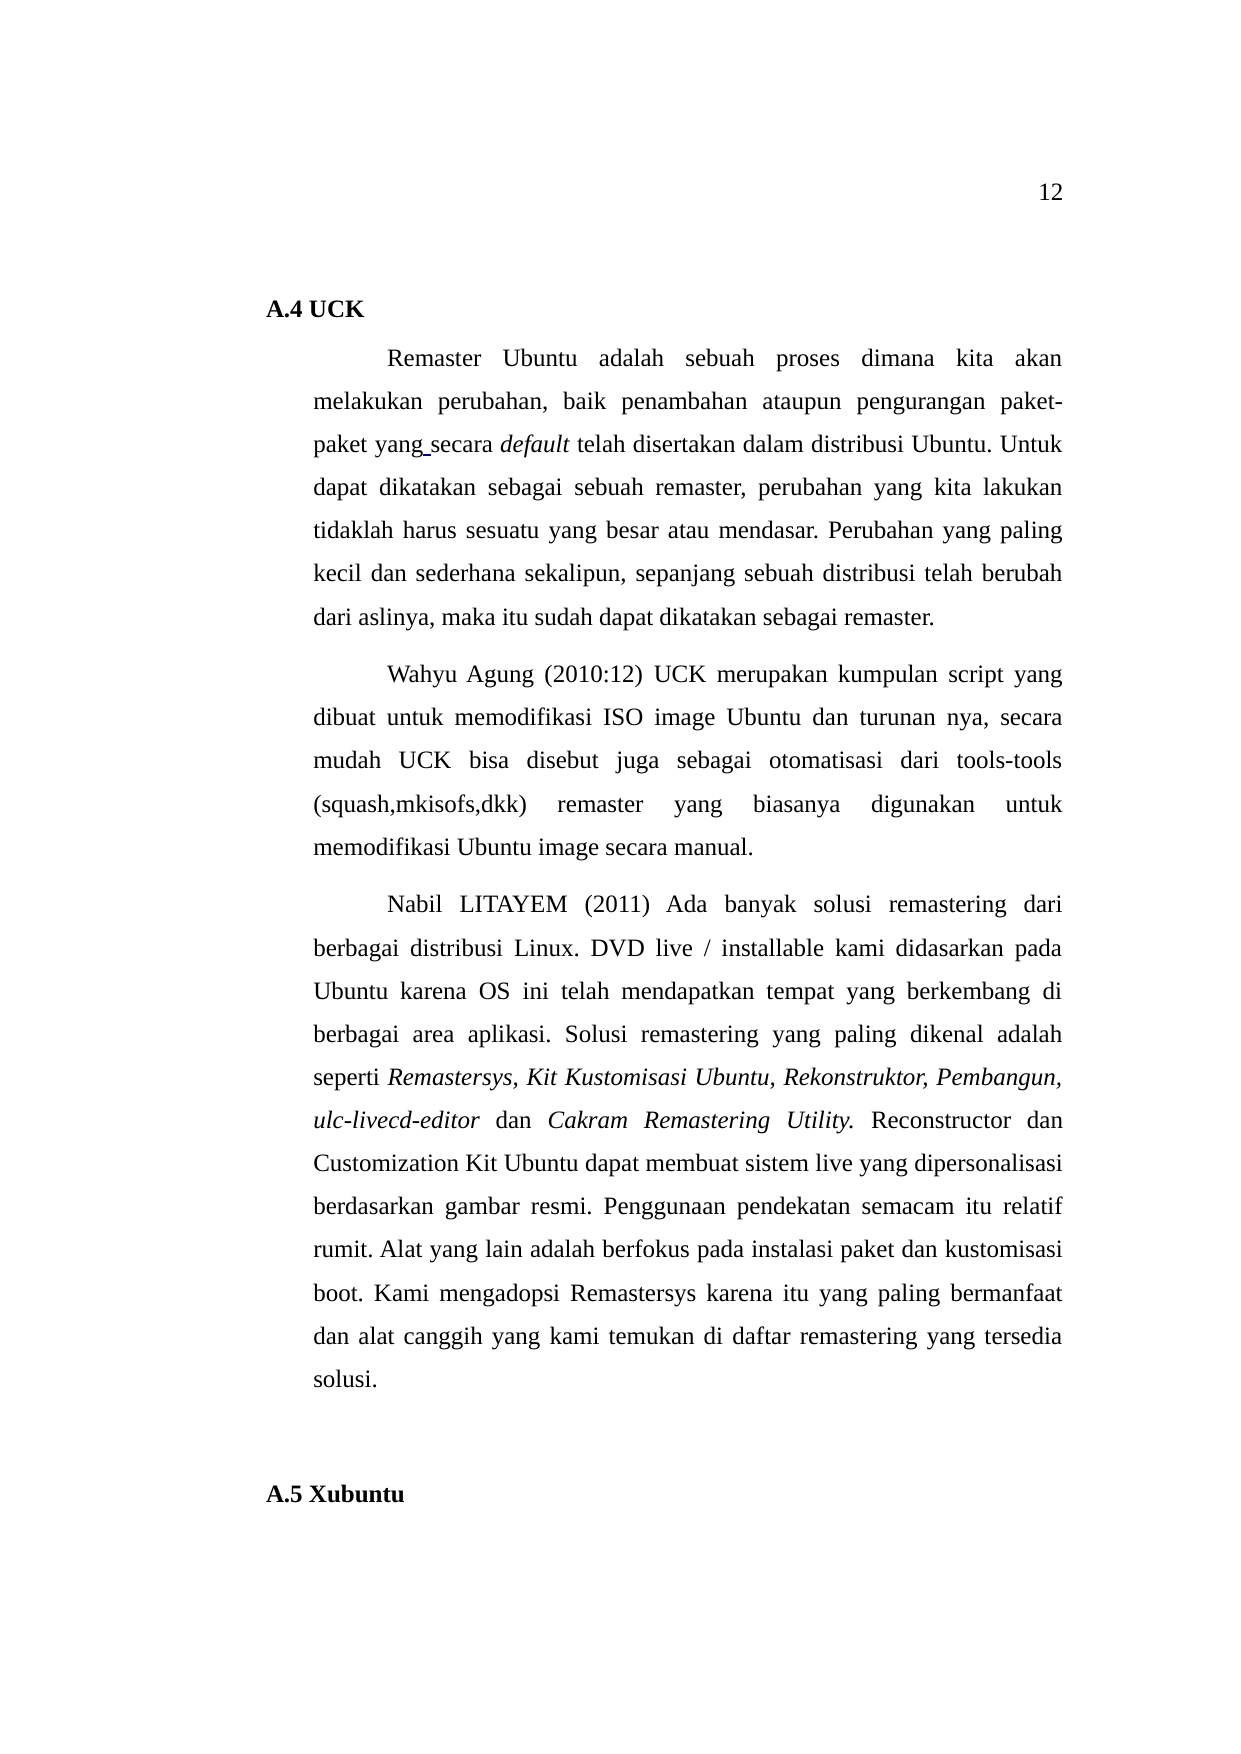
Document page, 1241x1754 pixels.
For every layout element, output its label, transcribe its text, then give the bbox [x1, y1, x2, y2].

text A.5 Xubuntu [266, 1479, 1063, 1508]
text Remaster Ubuntu adalah sebuah proses dimana kita akan melakukan perubahan, baik penambahan ataupun pengurangan paket-paket yang secara default telah disertakan dalam distribusi Ubuntu. Untuk dapat dikatakan sebagai sebuah remaster, perubahan yang kita lakukan tidaklah harus sesuatu yang besar atau mendasar. Perubahan yang paling kecil dan sederhana sekalipun, sepanjang sebuah distribusi telah berubah dari aslinya, maka itu sudah dapat dikatakan sebagai remaster. [313, 343, 1063, 630]
text A.4 UCK [266, 294, 1063, 323]
text Nabil LITAYEM (2011) Ada banyak solusi remastering dari berbagai distribusi Linux. DVD live / installable kami didasarkan pada Ubuntu karena OS ini telah mendapatkan tempat yang berkembang di berbagai area aplikasi. Solusi remastering yang paling dikenal adalah seperti Remastersys, Kit Kustomisasi Ubuntu, Rekonstruktor, Pembangun, ulc-livecd-editor dan Cakram Remastering Utility. Reconstructor dan Customization Kit Ubuntu dapat membuat sistem live yang dipersonalisasi berdasarkan gambar resmi. Penggunaan pendekatan semacam itu relatif rumit. Alat yang lain adalah berfokus pada instalasi paket dan kustomisasi boot. Kami mengadopsi Remastersys karena itu yang paling bermanfaat dan alat canggih yang kami temukan di daftar remastering yang tersedia solusi. [313, 889, 1063, 1393]
text Wahyu Agung (2010:12) UCK merupakan kumpulan script yang dibuat untuk memodifikasi ISO image Ubuntu dan turunan nya, secara mudah UCK bisa disebut juga sebagai otomatisasi dari tools-tools (squash,mkisofs,dkk) remaster yang biasanya digunakan untuk memodifikasi Ubuntu image secara manual. [313, 659, 1063, 861]
